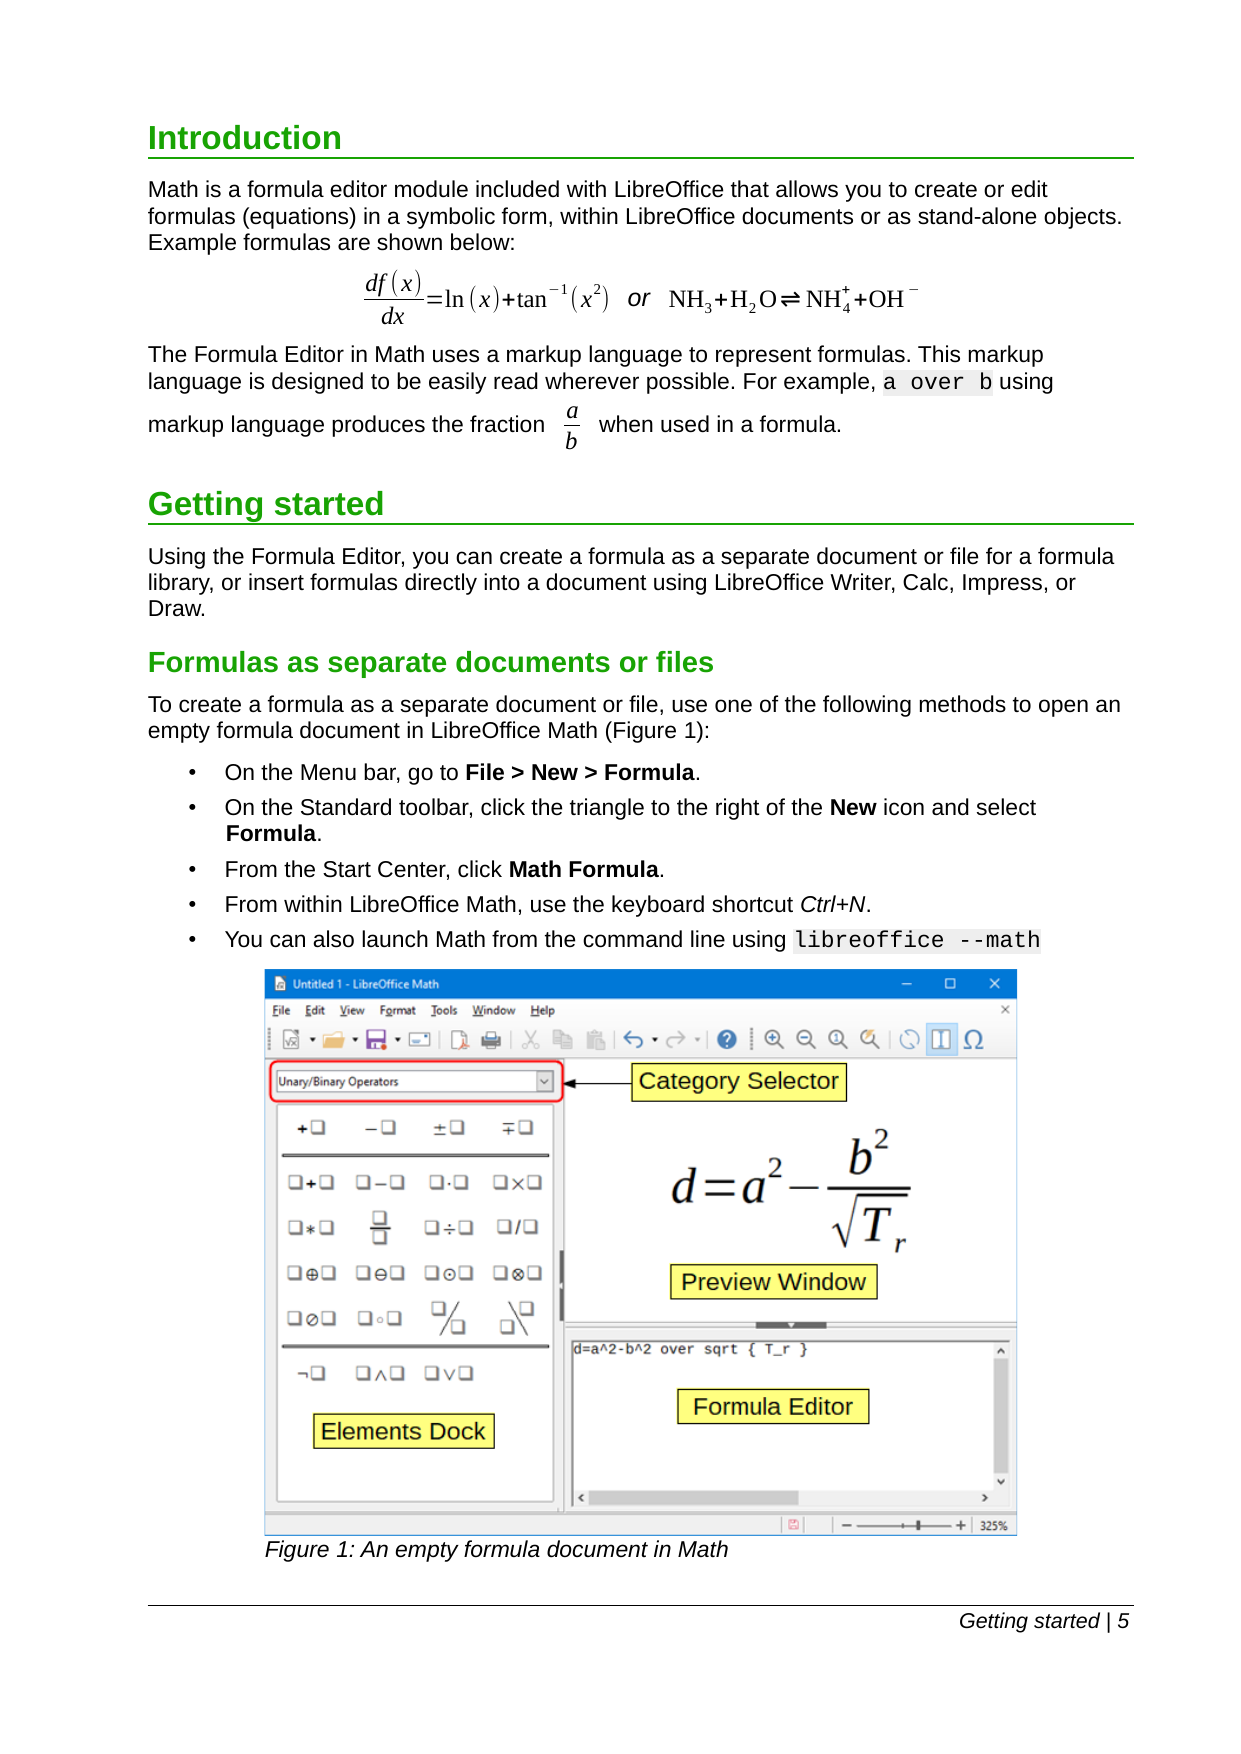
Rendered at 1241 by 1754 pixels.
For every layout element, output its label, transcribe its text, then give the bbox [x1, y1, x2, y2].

text or [148, 268, 1134, 329]
list You can also launch Math from the command line using libreoffice --math [185, 923, 1134, 957]
text The Formula Editor in Math uses a markup language to represent formulas. This markup language is designed to be easily read wherever possible. For example, a over b using markup language produces the fractionwhen used in a formula. [148, 341, 1134, 455]
picture [264, 969, 1018, 1536]
list From within LibreOffice Math, use the keyboard shortcut Ctrl+N. [185, 888, 1134, 917]
subtitle Getting started [148, 484, 1134, 523]
text Figure 1: An empty formula document in Math [264, 1536, 1017, 1562]
list On the Menu bar, go to File > New > Formula. [185, 756, 1134, 785]
text Using the Formula Editor, you can create a formula as a separate document or file for a formula library, or insert formulas directly into a document using LibreOffice Writer, Calc, Impress, or Draw. [148, 543, 1134, 622]
text Math is a formula editor module included with LibreOffice that allows you to create or edit formulas (equations) in a symbolic form, within LibreOffice documents or as stand-alone objects. Example formulas are shown below: [148, 176, 1134, 255]
list From the Start Center, click Math Formula. [185, 853, 1134, 882]
subtitle Formulas as separate documents or files [148, 645, 1134, 679]
subtitle Introduction [148, 118, 1134, 157]
list On the Standard toolbar, click the triangle to the right of the New icon and select Formula. [185, 791, 1134, 847]
text To create a formula as a separate document or file, use one of the following methods to open an empty formula document in LibreOffice Math (Figure 1): [148, 691, 1134, 743]
